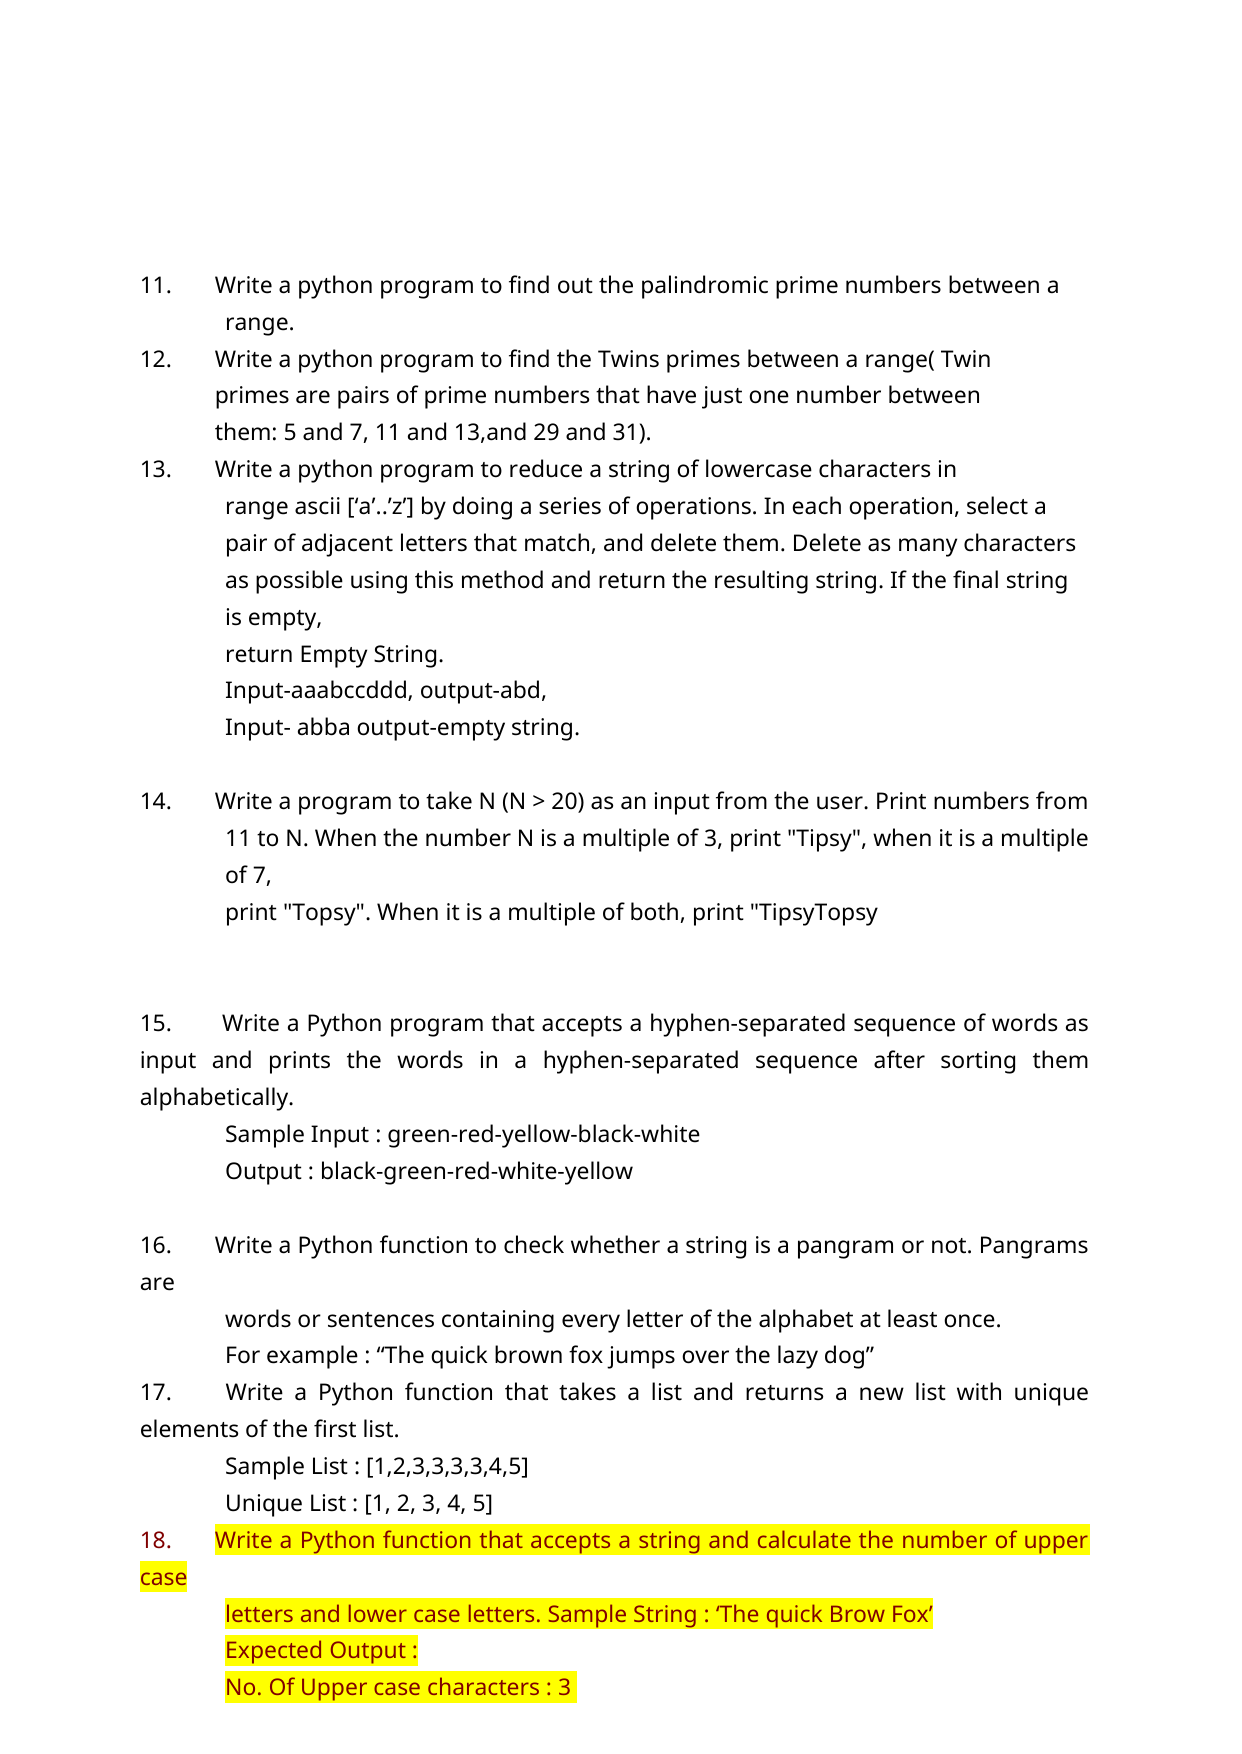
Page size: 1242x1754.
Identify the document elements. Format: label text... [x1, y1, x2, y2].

text Sample Input : green-red-yellow-black-white [225, 1118, 1090, 1149]
text No. Of Upper case characters : 3 [225, 1671, 1090, 1703]
text Sample List : [1,2,3,3,3,3,4,5] [225, 1450, 1090, 1481]
text Input-aaabccddd, output-abd, [225, 674, 1090, 706]
list Write a python program to find the Twins primes between a range( Twin primes are pairs of prime numbers that have just one number between them: 5 and 7, 11 and 13,and 29 and 31). [139, 342, 1090, 447]
text return Empty String. [225, 637, 1090, 669]
text letters and lower case letters. Sample String : ‘The quick Brow Fox’ [225, 1598, 1090, 1629]
text 11 to N. When the number N is a multiple of 3, print "Tipsy", when it is a multiple of 7, [225, 822, 1090, 890]
text Output : black-green-red-white-yellow [225, 1155, 1090, 1186]
list Write a python program to find out the palindromic prime numbers between a [139, 269, 1090, 300]
list Write a python program to reduce a string of lowercase characters in [139, 453, 1090, 484]
text range. [225, 306, 1090, 337]
text Unique List : [1, 2, 3, 4, 5] [225, 1487, 1090, 1518]
list Write a Python function to check whether a string is a pangram or not. Pangrams are [139, 1229, 1090, 1297]
list Write a Python function that takes a list and returns a new list with unique elements of the first list. [139, 1376, 1090, 1444]
text For example : “The quick brown fox jumps over the lazy dog” [225, 1339, 1090, 1371]
list Write a Python program that accepts a hyphen-separated sequence of words as input and prints the words in a hyphen-separated sequence after sorting them alphabetically. [139, 1006, 1090, 1113]
list Write a program to take N (N > 20) as an input from the user. Print numbers from [139, 785, 1090, 816]
text words or sentences containing every letter of the alphabet at least once. [225, 1303, 1090, 1334]
text Expected Output : [225, 1634, 1090, 1666]
text Input- abba output-empty string. [225, 711, 1090, 742]
list Write a Python function that accepts a string and calculate the number of upper case [139, 1524, 1090, 1592]
text print "Topsy". When it is a multiple of both, print "TipsyTopsy [225, 896, 1090, 927]
text range ascii [‘a’..’z’] by doing a series of operations. In each operation, select a pair of adjacent letters that match, and delete them. Delete as many characters as possible using this method and return the resulting string. If the final string is empty, [225, 490, 1090, 632]
